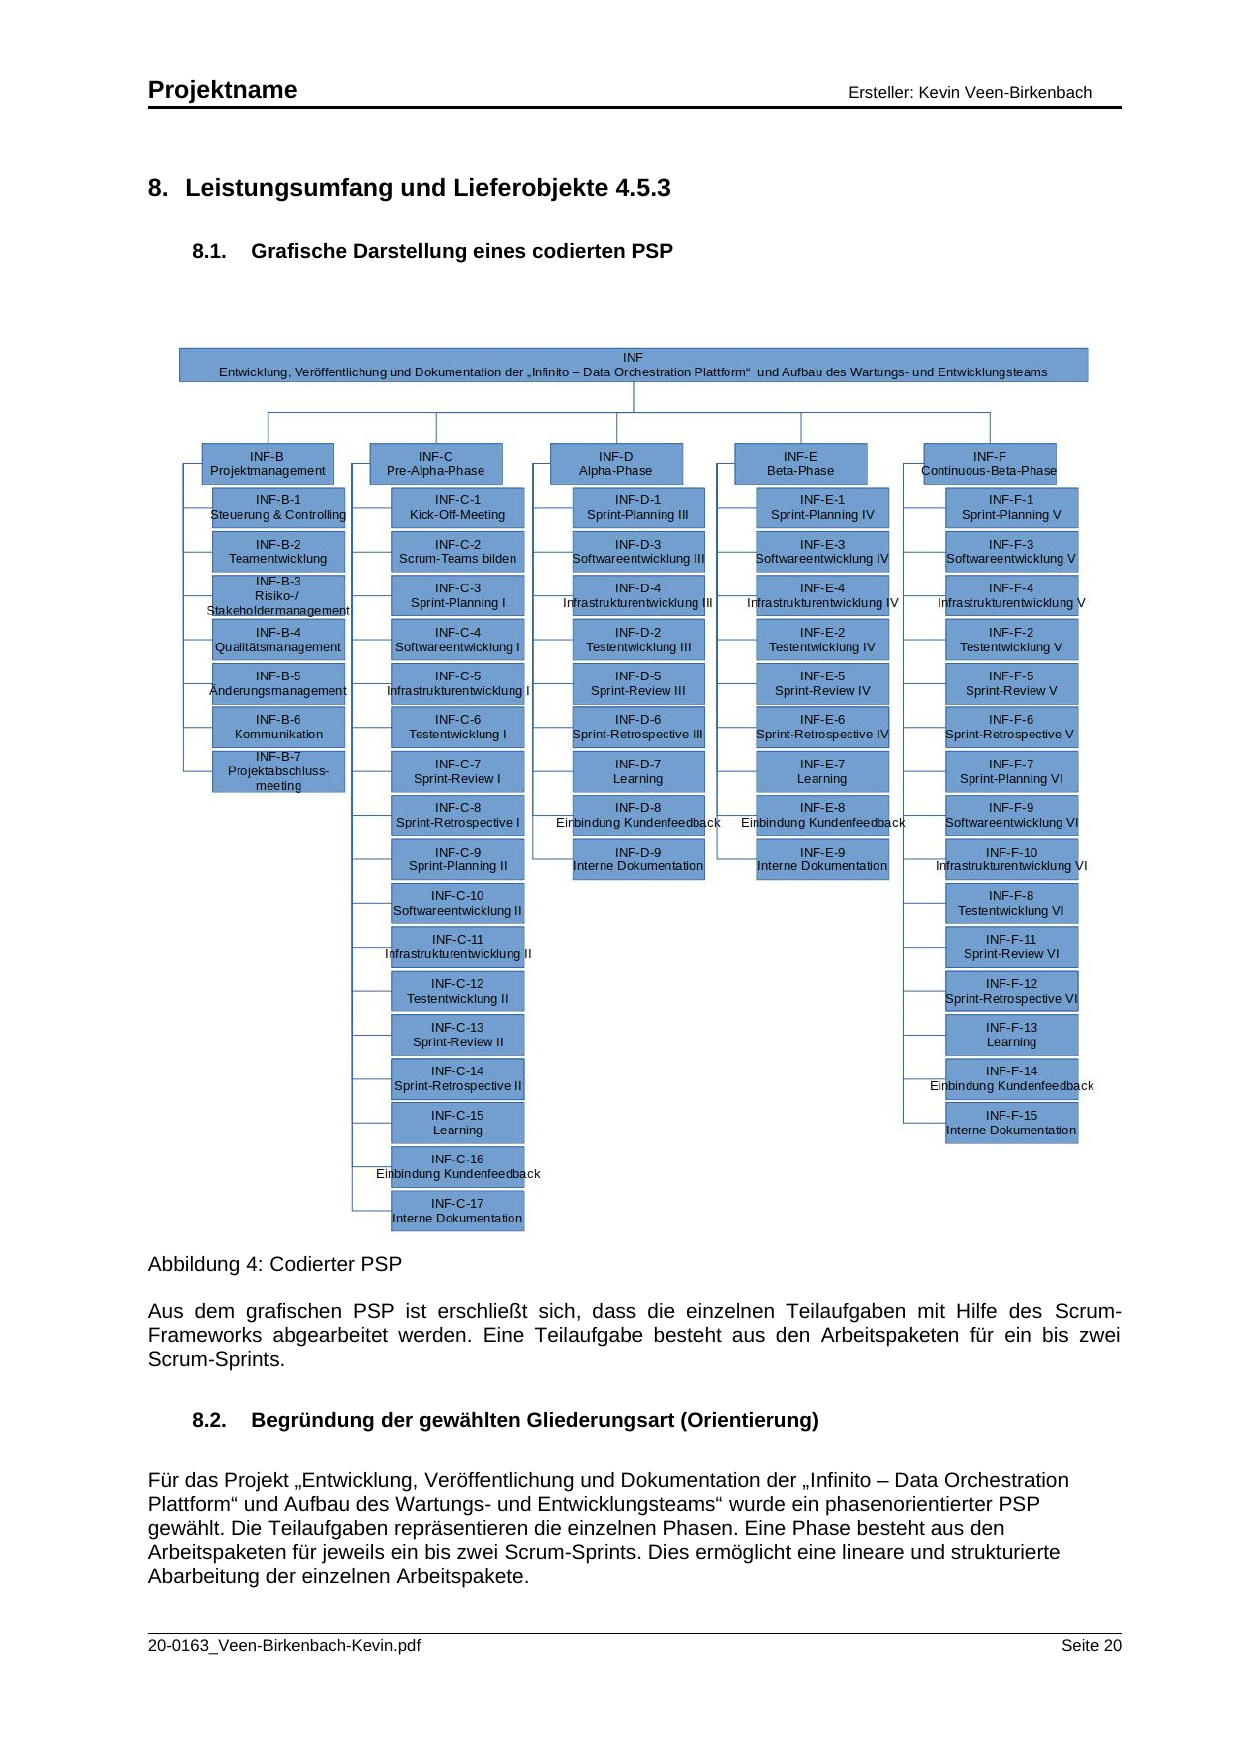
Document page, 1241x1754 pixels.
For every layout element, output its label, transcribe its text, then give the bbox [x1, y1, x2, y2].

text Abbildung 4: Codierter PSP [148, 1252, 1122, 1275]
text Für das Projekt „Entwicklung, Veröffentlichung und Dokumentation der „Infinito – Data Orchestration Plattform“ und Aufbau des Wartungs- und Entwicklungsteams“ wurde ein phasenorientierter PSP gewählt. Die Teilaufgaben repräsentieren die einzelnen Phasen. Eine Phase besteht aus den Arbeitspaketen für jeweils ein bis zwei Scrum-Sprints. Dies ermöglicht eine lineare und strukturierte Abarbeitung der einzelnen Arbeitspakete. [148, 1468, 1122, 1588]
subtitle Begründung der gewählten Gliederungsart (Orientierung) [192, 1408, 1122, 1432]
picture [147, 311, 1123, 1252]
text Aus dem grafischen PSP ist erschließt sich, dass die einzelnen Teilaufgaben mit Hilfe des Scrum-Frameworks abgearbeitet werden. Eine Teilaufgabe besteht aus den Arbeitspaketen für ein bis zwei Scrum-Sprints. [148, 1299, 1122, 1371]
subtitle Grafische Darstellung eines codierten PSP [192, 239, 1122, 263]
subtitle Leistungsumfang und Lieferobjekte 4.5.3 [148, 173, 1122, 201]
